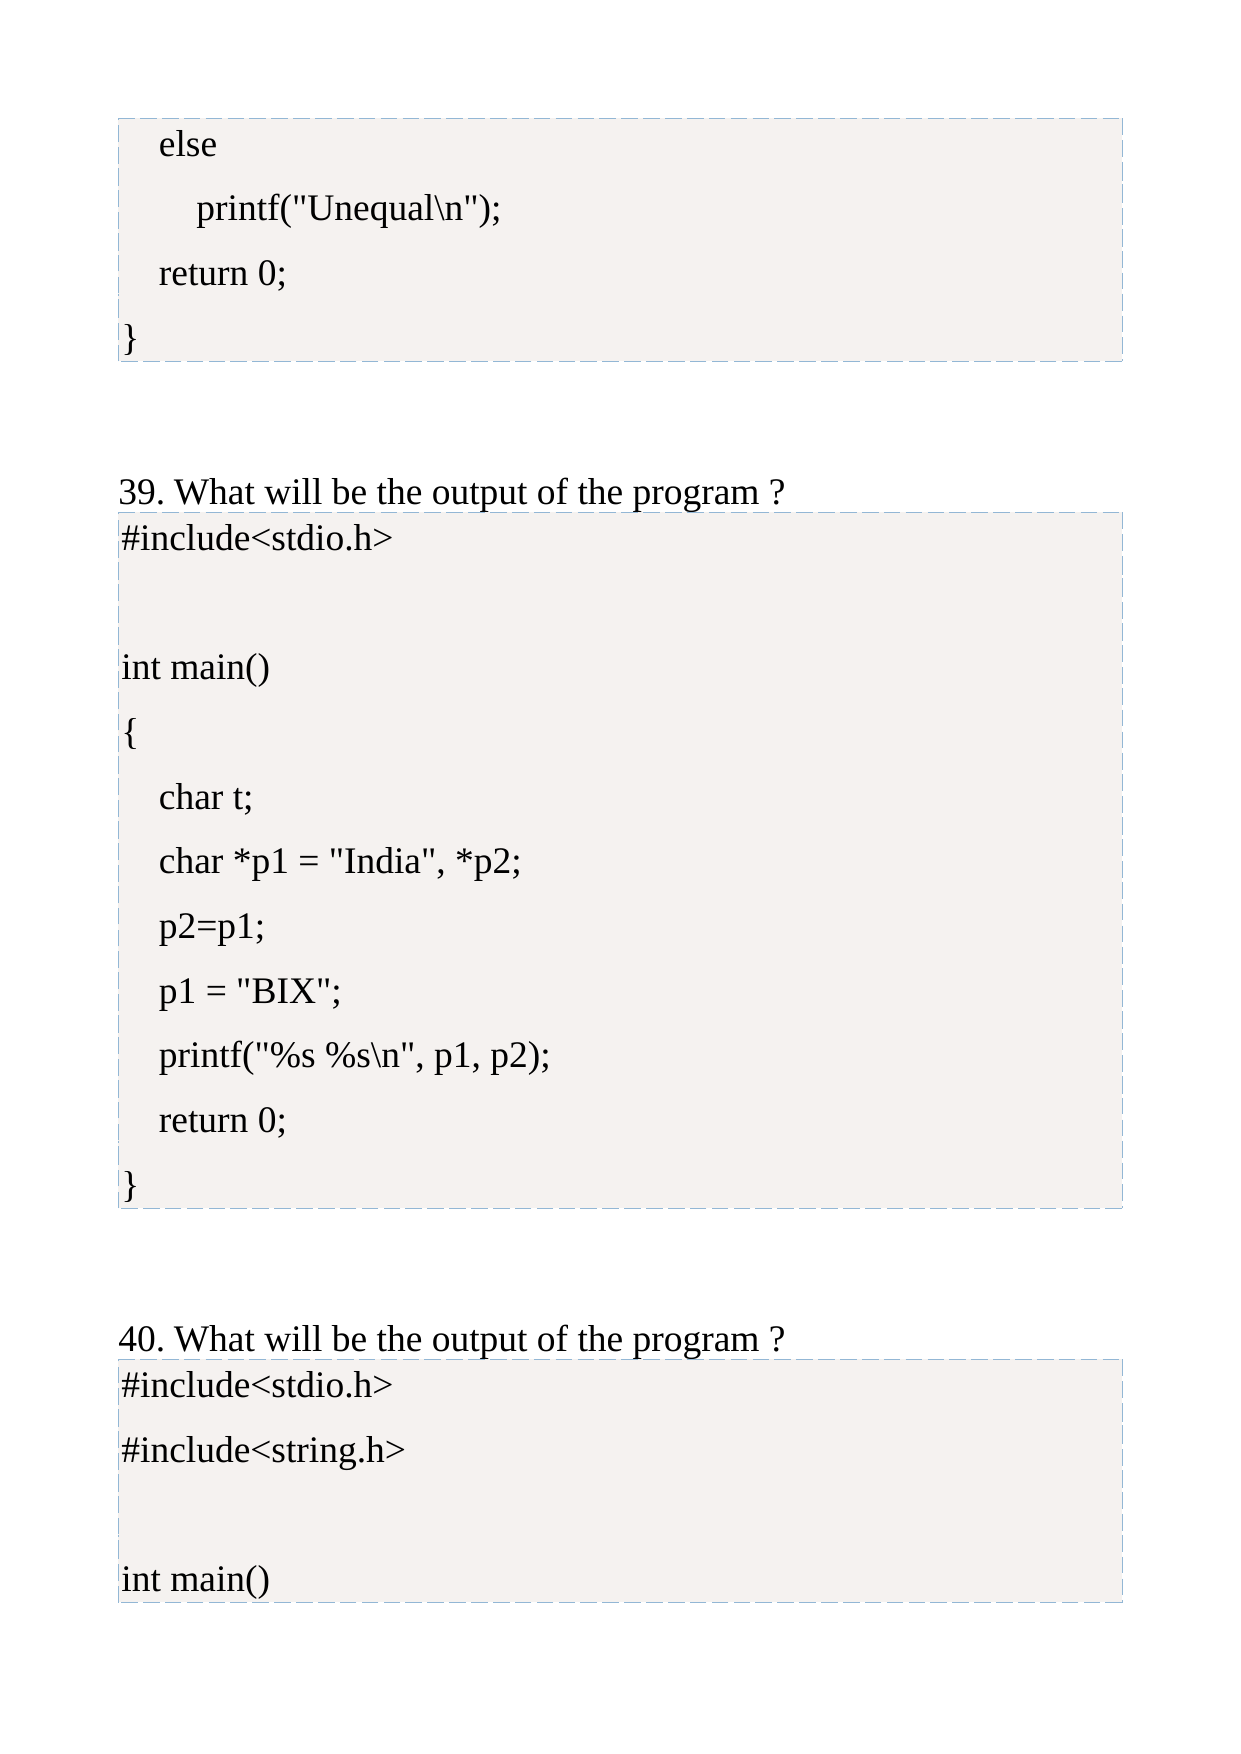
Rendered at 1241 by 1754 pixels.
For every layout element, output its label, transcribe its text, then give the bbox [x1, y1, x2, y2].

text else [118, 118, 1122, 164]
text char t; [118, 771, 1122, 817]
text { [118, 706, 1122, 752]
text 39. What will be the output of the program ? [118, 469, 1122, 512]
text int main() [118, 642, 1122, 688]
text return 0; [118, 247, 1122, 294]
text p2=p1; [118, 900, 1122, 947]
text return 0; [118, 1094, 1122, 1141]
text printf("%s %s\n", p1, p2); [118, 1030, 1122, 1076]
text p1 = "BIX"; [118, 965, 1122, 1011]
text int main() [118, 1553, 1122, 1602]
text } [118, 1159, 1122, 1208]
text #include<stdio.h> [118, 512, 1122, 558]
text 40. What will be the output of the program ? [118, 1316, 1122, 1359]
text printf("Unequal\n"); [118, 183, 1122, 229]
text } [118, 312, 1122, 361]
text char *p1 = "India", *p2; [118, 836, 1122, 882]
text #include<string.h> [118, 1424, 1122, 1470]
text #include<stdio.h> [118, 1359, 1122, 1405]
